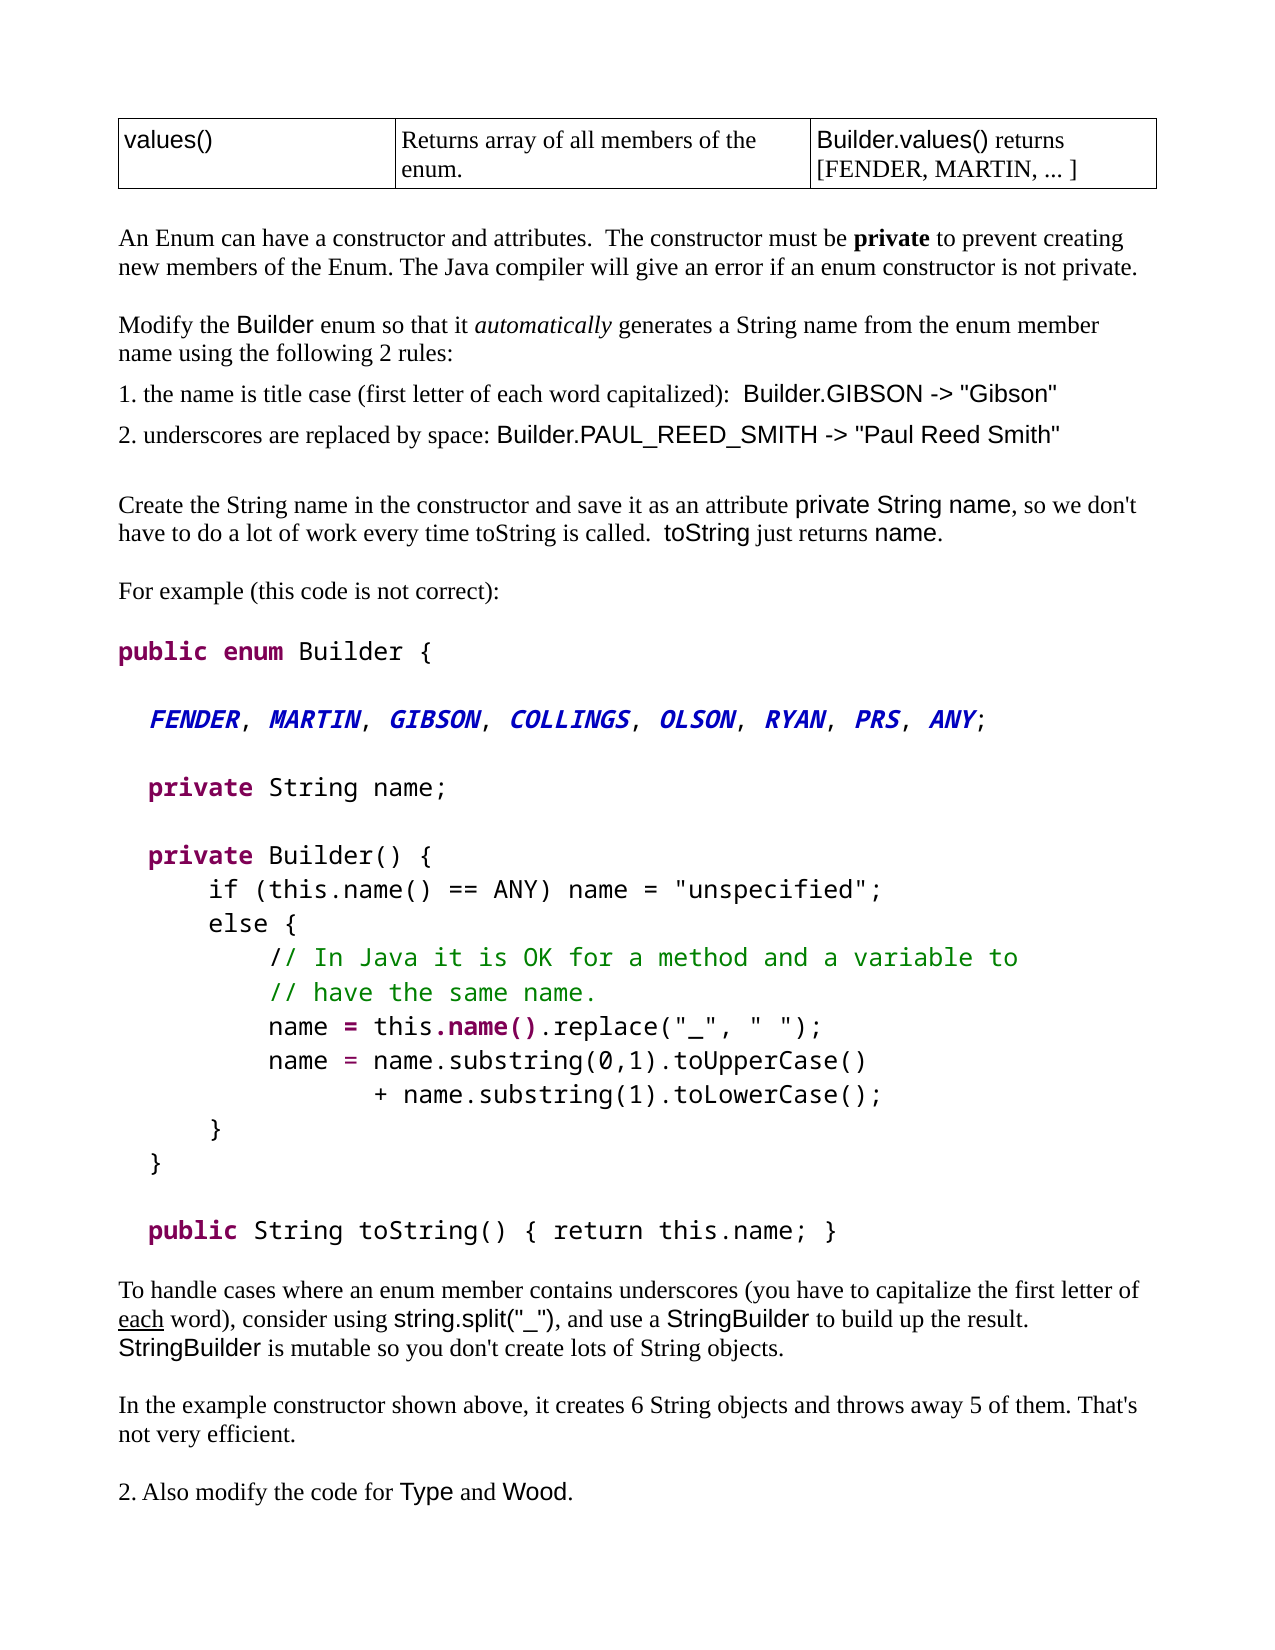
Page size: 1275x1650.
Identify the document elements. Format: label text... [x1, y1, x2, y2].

text For example (this code is not correct): [118, 576, 1157, 605]
text + name.substring(1).toLowerCase(); [118, 1076, 1157, 1110]
text public String toString() { return this.name; } [118, 1213, 1157, 1247]
text name = this.name().replace("_", " "); [118, 1008, 1157, 1042]
text 2. underscores are replaced by space: Builder.PAUL_REED_SMITH -> "Paul Reed Smith" [118, 420, 1157, 449]
text FENDER, MARTIN, GIBSON, COLLINGS, OLSON, RYAN, PRS, ANY; [118, 702, 1157, 736]
text // have the same name. [118, 974, 1157, 1008]
text In the example constructor shown above, it creates 6 String objects and throws away 5 of them. That's not very efficient. [118, 1391, 1157, 1448]
table_cell Builder.values() returns [FENDER, MARTIN, ... ] [811, 119, 1156, 188]
text To handle cases where an enum member contains underscores (you have to capitalize the first letter of each word), consider using string.split("_"), and use a StringBuilder to build up the result. StringBuilder is mutable so you don't create lots of String objects. [118, 1275, 1157, 1362]
text public enum Builder { [118, 633, 1157, 668]
text Create the String name in the constructor and save it as an attribute private String name, so we don't have to do a lot of work every time toString is called. toString just returns name. [118, 489, 1157, 547]
text Modify the Builder enum so that it automatically generates a String name from the enum member name using the following 2 rules: [118, 309, 1157, 367]
table_cell Returns array of all members of the enum. [396, 119, 810, 188]
text } [118, 1144, 1157, 1178]
text 1. the name is title case (first letter of each word capitalized): Builder.GIBSON -> "Gibson" [118, 379, 1157, 408]
text 2. Also modify the code for Type and Wood. [118, 1477, 1157, 1506]
text private String name; [118, 770, 1157, 804]
text name = name.substring(0,1).toUpperCase() [118, 1042, 1157, 1076]
text else { [118, 906, 1157, 940]
text // In Java it is OK for a method and a variable to [118, 940, 1157, 974]
table_cell values() [119, 119, 395, 188]
text if (this.name() == ANY) name = "unspecified"; [118, 872, 1157, 906]
text An Enum can have a constructor and attributes. The constructor must be private to prevent creating new members of the Enum. The Java compiler will give an error if an enum constructor is not private. [118, 223, 1157, 281]
text } [118, 1110, 1157, 1144]
text private Builder() { [118, 838, 1157, 872]
